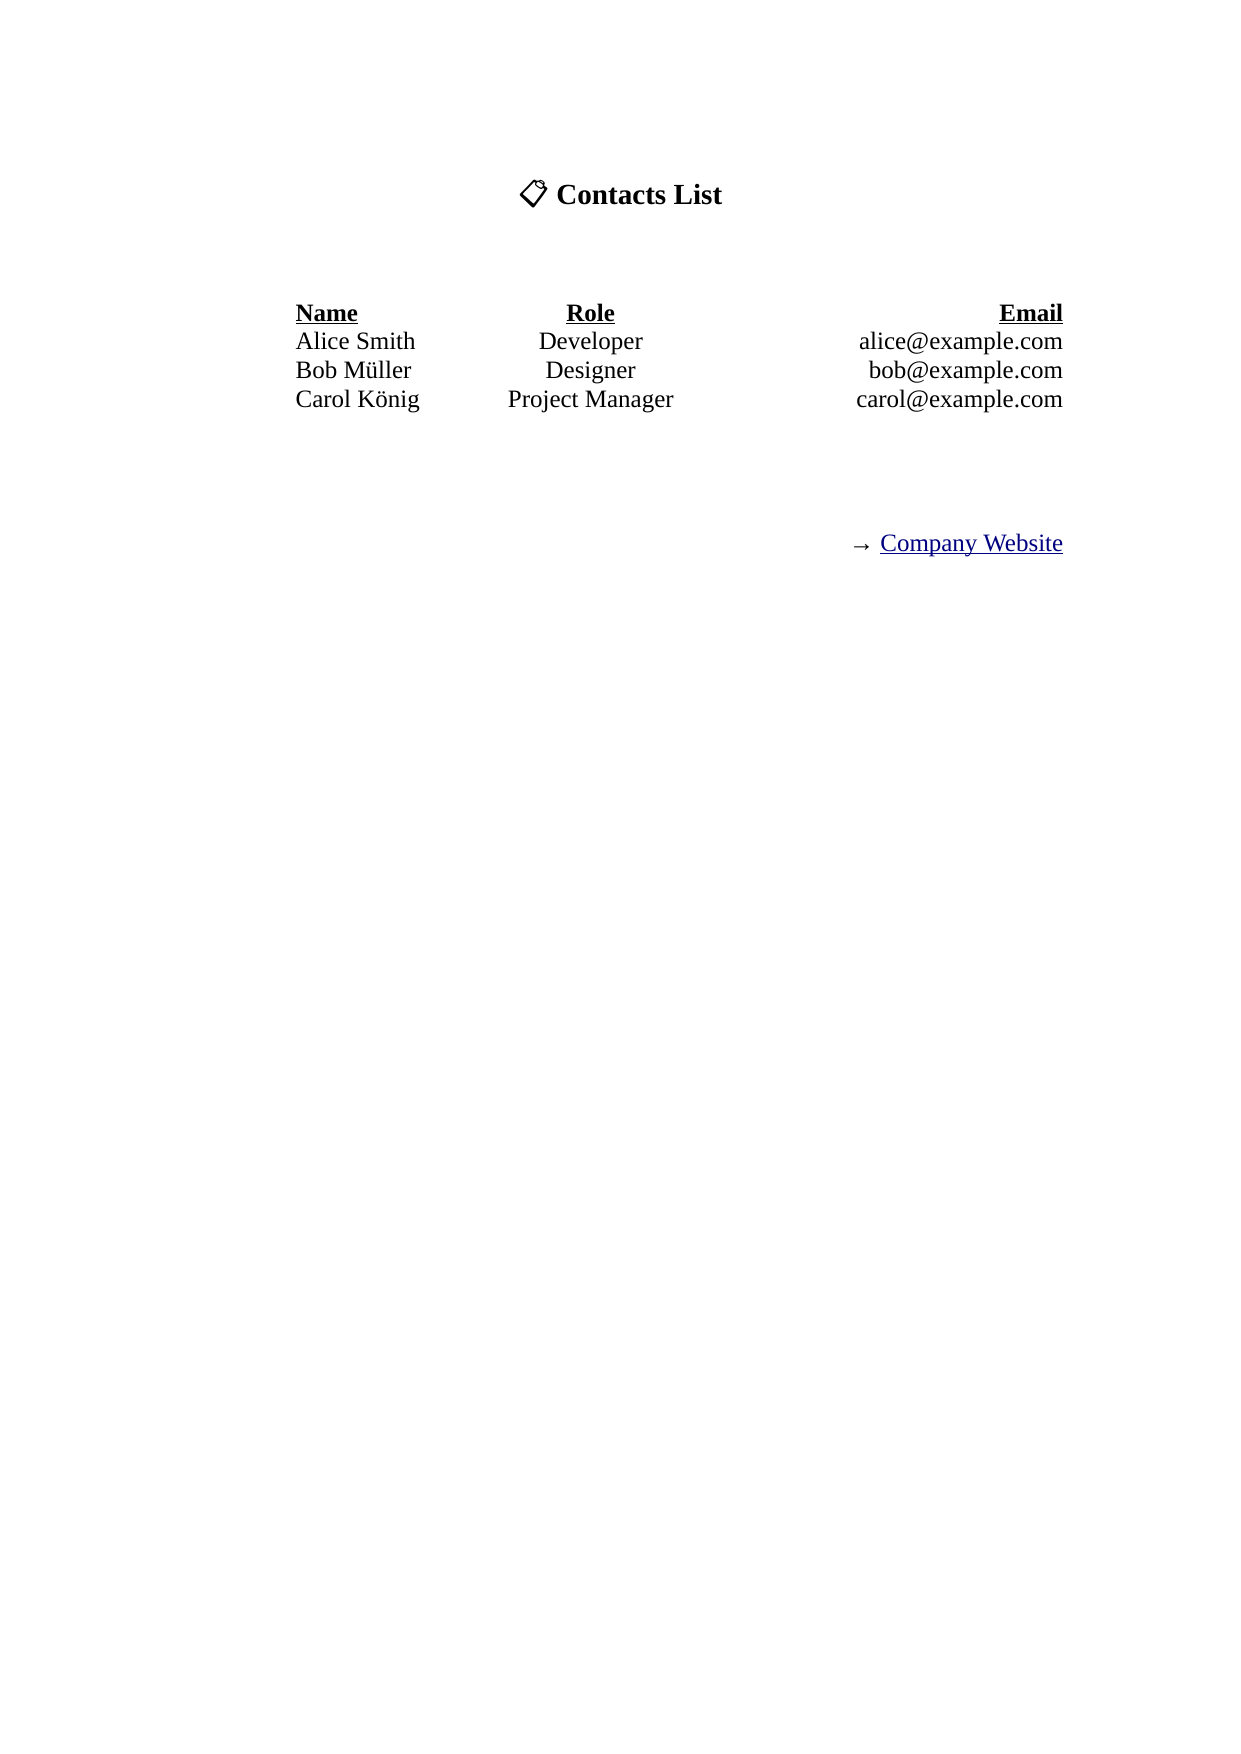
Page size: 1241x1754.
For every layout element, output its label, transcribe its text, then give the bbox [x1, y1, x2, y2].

text → Company Website [118, 470, 1122, 585]
text Name Role Email Alice Smith Developer alice@example.com Bob Müller Designer bob@example.com Carol König Project Manager carol@example.com [118, 298, 1122, 413]
text 📋 Contacts List [118, 177, 1122, 211]
